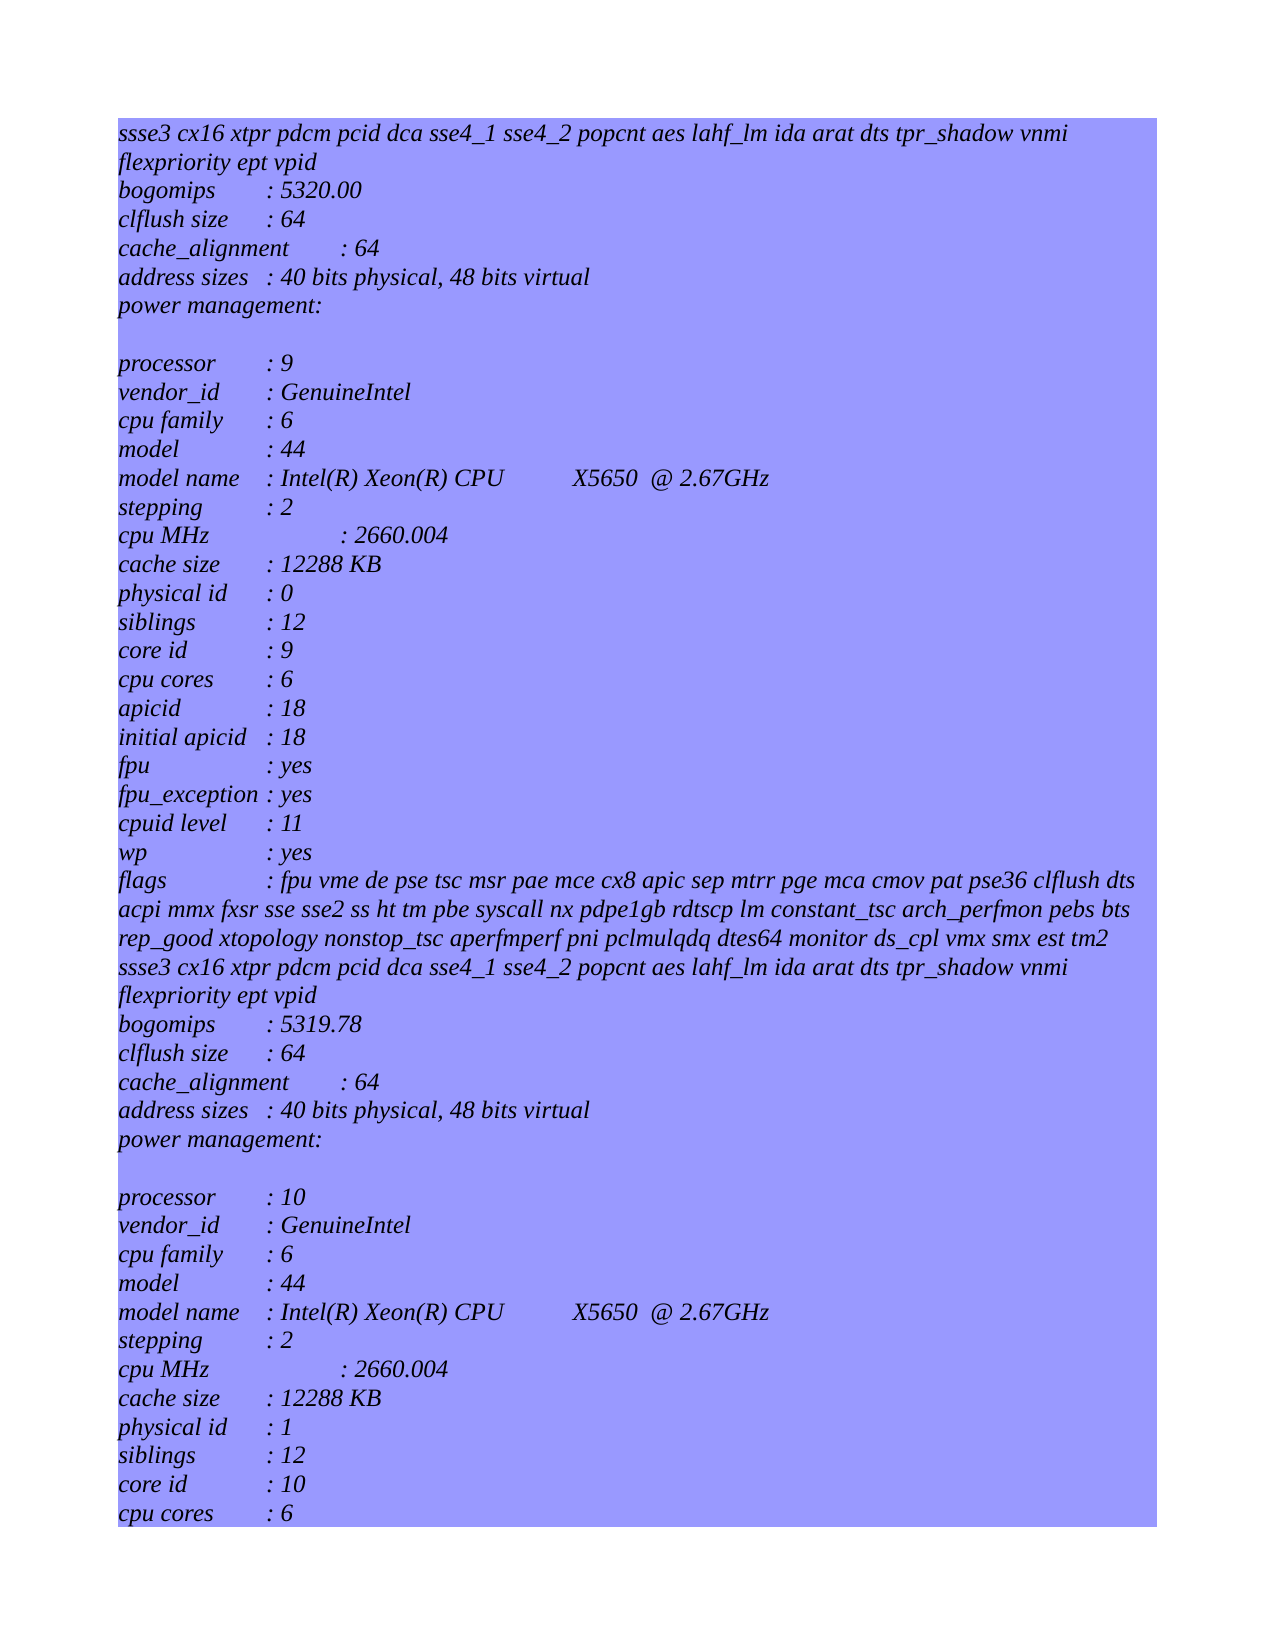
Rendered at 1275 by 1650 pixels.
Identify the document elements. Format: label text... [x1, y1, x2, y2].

text model name : Intel(R) Xeon(R) CPU X5650 @ 2.67GHz [118, 1297, 1157, 1326]
text bogomips : 5320.00 [118, 176, 1157, 204]
text cache size : 12288 KB [118, 1383, 1157, 1412]
text initial apicid : 18 [118, 722, 1157, 751]
text processor : 9 [118, 348, 1157, 377]
text cache_alignment : 64 [118, 1067, 1157, 1096]
text power management: [118, 291, 1157, 319]
text model : 44 [118, 1268, 1157, 1297]
text power management: [118, 1124, 1157, 1153]
text stepping : 2 [118, 1326, 1157, 1354]
text apicid : 18 [118, 693, 1157, 722]
text core id : 9 [118, 636, 1157, 664]
text siblings : 12 [118, 1441, 1157, 1469]
text address sizes : 40 bits physical, 48 bits virtual [118, 262, 1157, 291]
text cpu cores : 6 [118, 664, 1157, 693]
text cache_alignment : 64 [118, 233, 1157, 262]
text cpu family : 6 [118, 406, 1157, 434]
text address sizes : 40 bits physical, 48 bits virtual [118, 1096, 1157, 1124]
text physical id : 1 [118, 1412, 1157, 1441]
text flags : fpu vme de pse tsc msr pae mce cx8 apic sep mtrr pge mca cmov pat pse36 clflush dts acpi mmx fxsr sse sse2 ss ht tm pbe syscall nx pdpe1gb rdtscp lm constant_tsc arch_perfmon pebs bts rep_good xtopology nonstop_tsc aperfmperf pni pclmulqdq dtes64 monitor ds_cpl vmx smx est tm2 ssse3 cx16 xtpr pdcm pcid dca sse4_1 sse4_2 popcnt aes lahf_lm ida arat dts tpr_shadow vnmi flexpriority ept vpid [118, 866, 1157, 1009]
text clflush size : 64 [118, 1038, 1157, 1067]
text cpu cores : 6 [118, 1498, 1157, 1527]
text vendor_id : GenuineIntel [118, 1211, 1157, 1239]
text model name : Intel(R) Xeon(R) CPU X5650 @ 2.67GHz [118, 463, 1157, 492]
text processor : 10 [118, 1182, 1157, 1211]
text fpu_exception : yes [118, 779, 1157, 808]
text siblings : 12 [118, 607, 1157, 636]
text core id : 10 [118, 1469, 1157, 1498]
text ssse3 cx16 xtpr pdcm pcid dca sse4_1 sse4_2 popcnt aes lahf_lm ida arat dts tpr_shadow vnmi flexpriority ept vpid [118, 118, 1157, 176]
text cpu MHz : 2660.004 [118, 1354, 1157, 1383]
text cpu family : 6 [118, 1239, 1157, 1268]
text vendor_id : GenuineIntel [118, 377, 1157, 406]
text cpuid level : 11 [118, 808, 1157, 837]
text bogomips : 5319.78 [118, 1009, 1157, 1038]
text physical id : 0 [118, 578, 1157, 607]
text stepping : 2 [118, 492, 1157, 521]
text clflush size : 64 [118, 204, 1157, 233]
text fpu : yes [118, 751, 1157, 779]
text wp : yes [118, 837, 1157, 866]
text cache size : 12288 KB [118, 549, 1157, 578]
text model : 44 [118, 434, 1157, 463]
text cpu MHz : 2660.004 [118, 521, 1157, 549]
